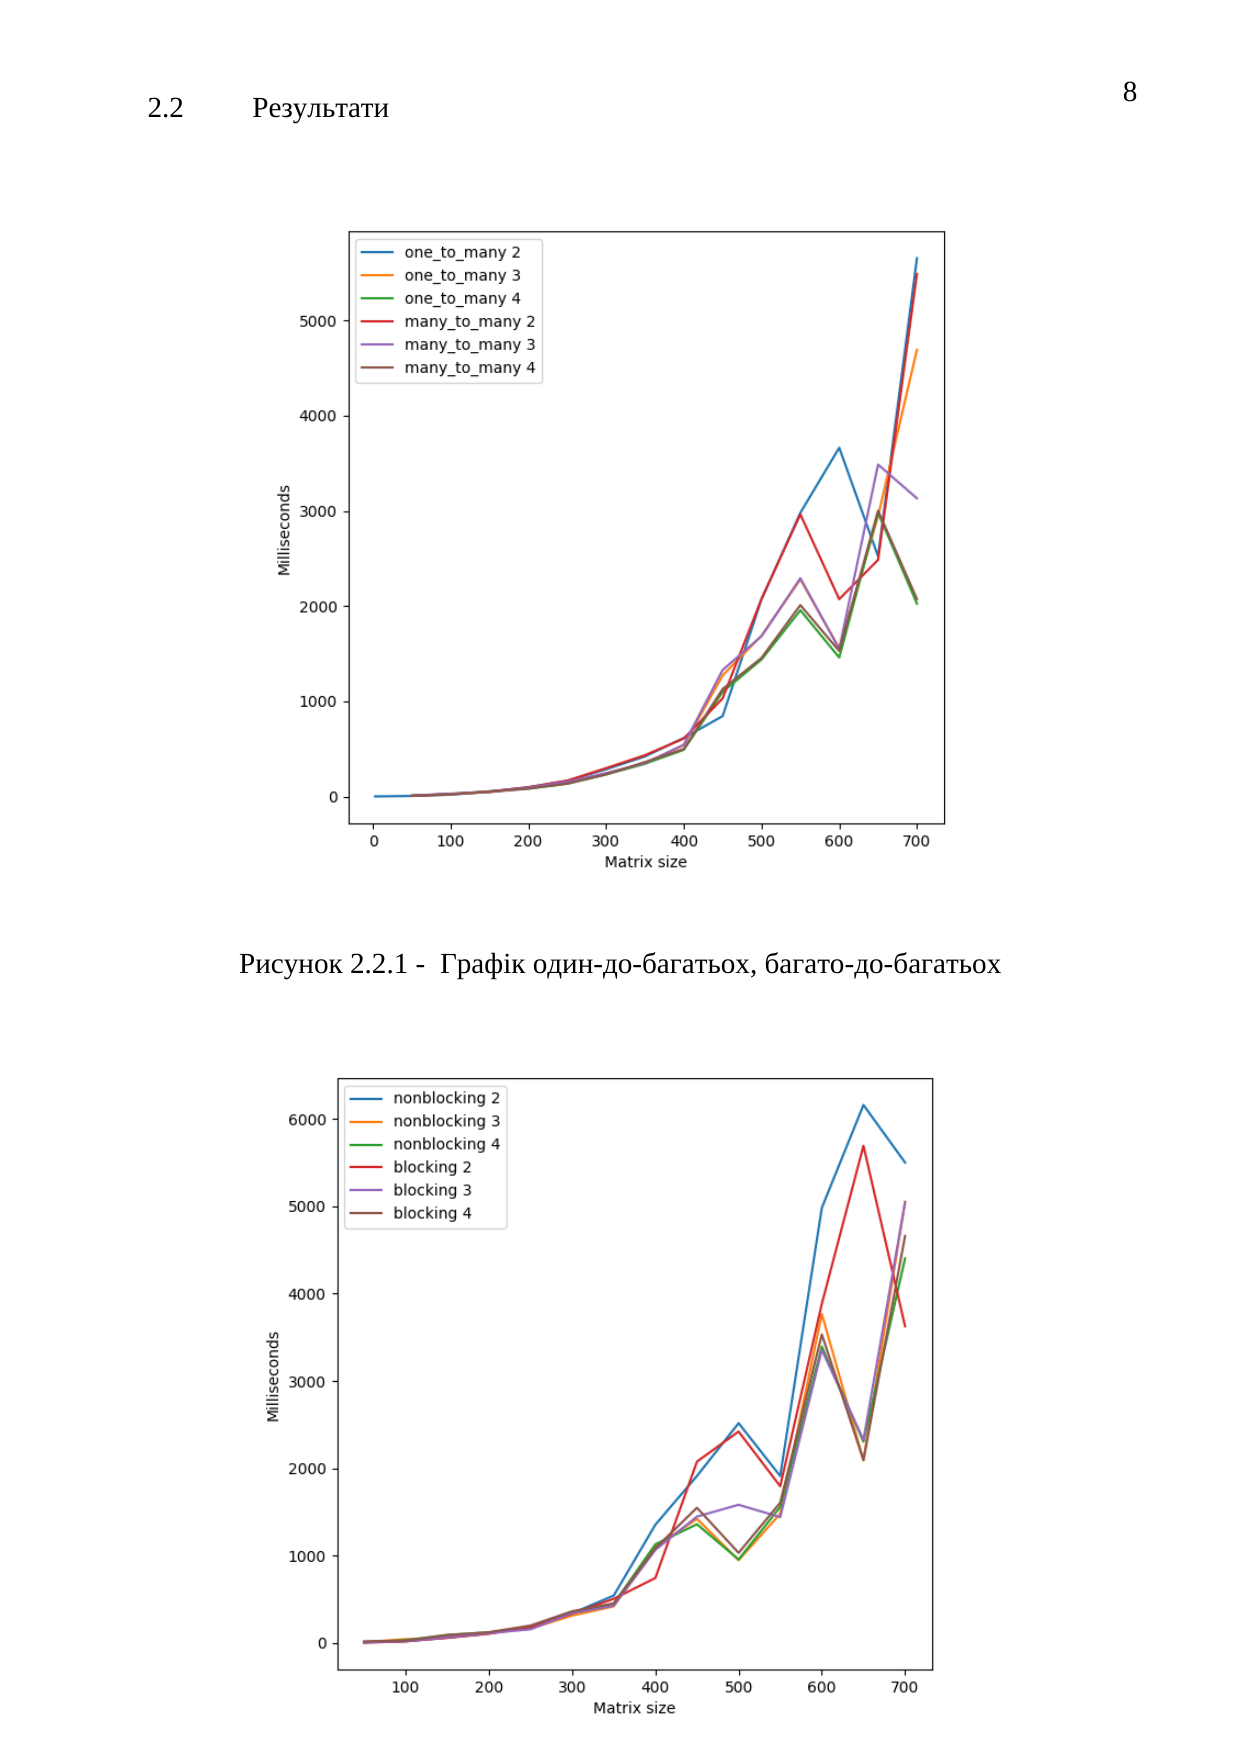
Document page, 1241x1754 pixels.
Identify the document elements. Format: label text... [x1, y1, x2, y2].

picture [241, 986, 1009, 1754]
subtitle Графік один-до-багатьох, багато-до-багатьох [118, 946, 1122, 979]
subtitle Результати [118, 90, 1122, 124]
picture [252, 139, 1021, 908]
